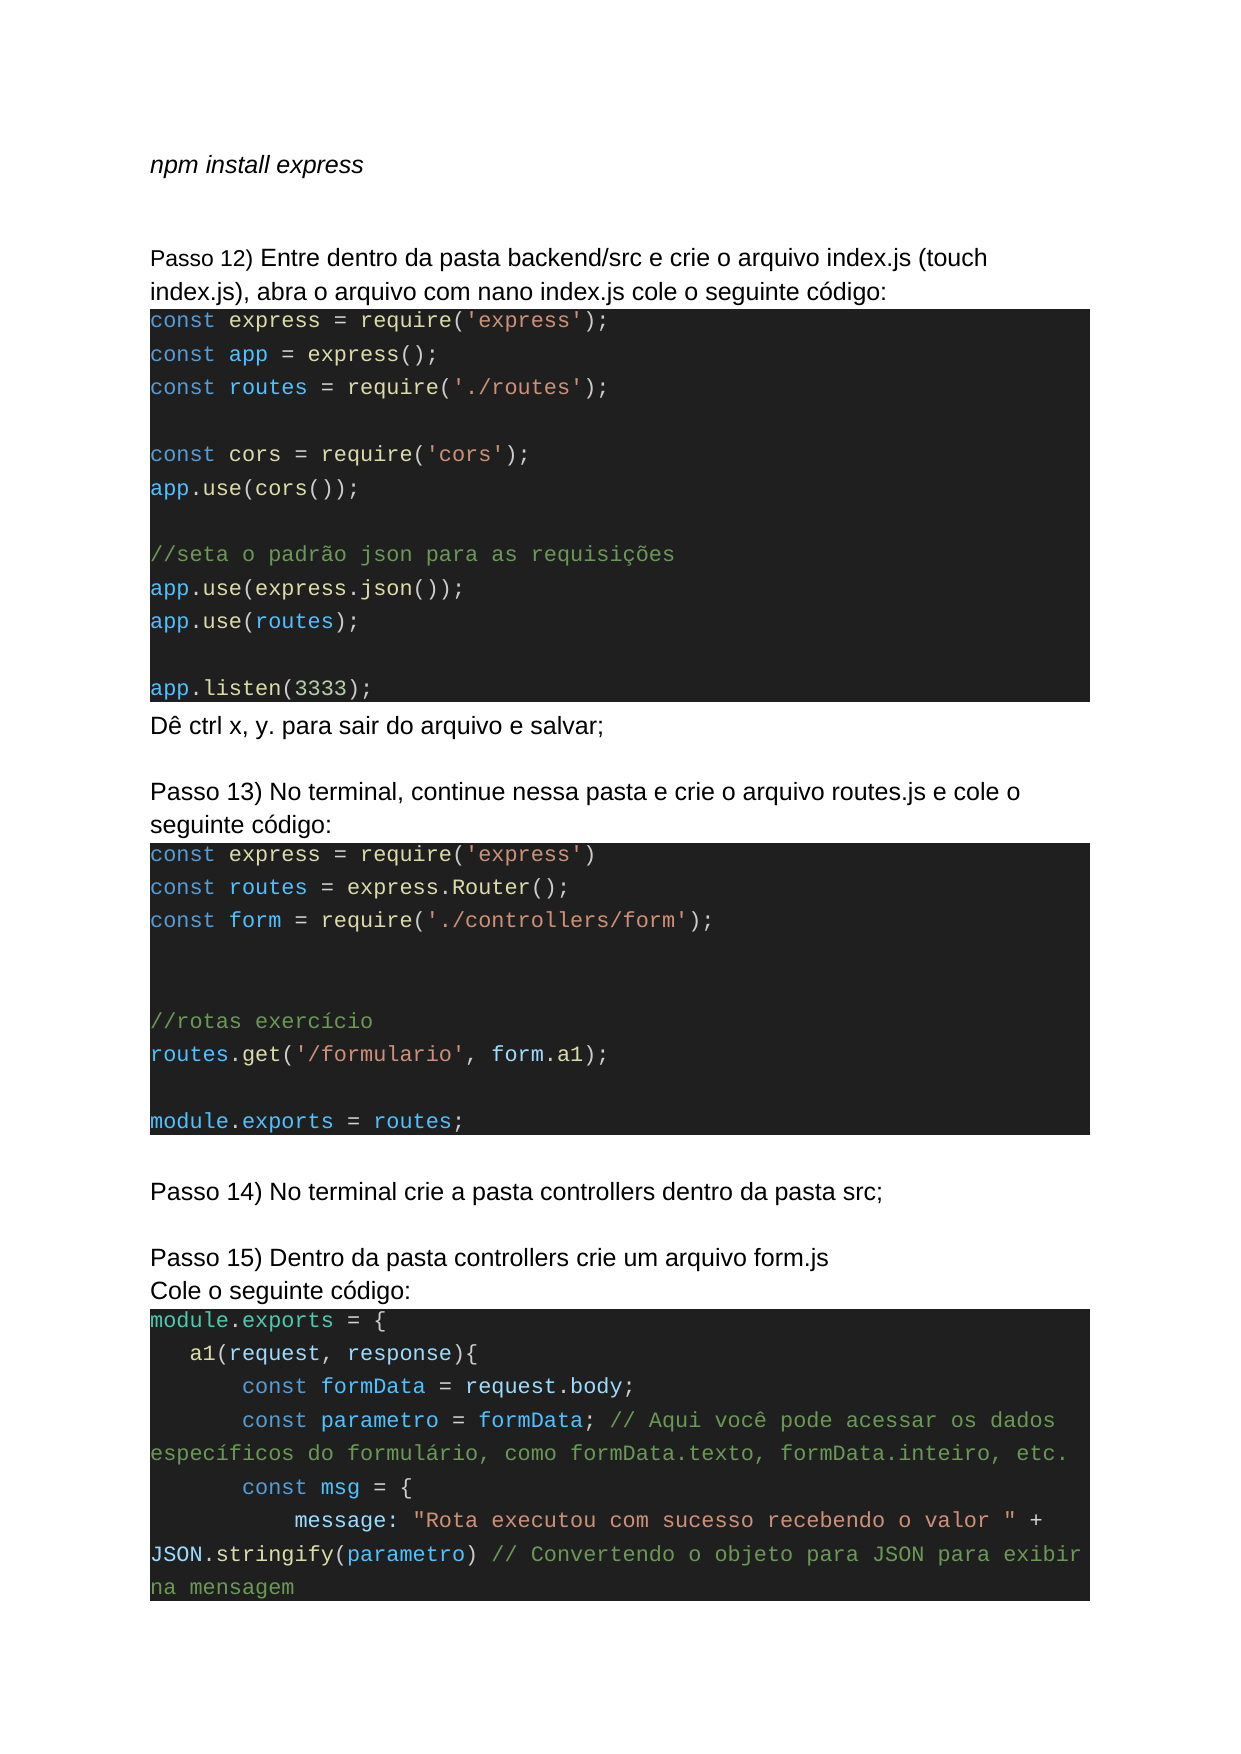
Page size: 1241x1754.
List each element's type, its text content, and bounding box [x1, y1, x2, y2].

text app.listen(3333); [150, 677, 1090, 702]
text Cole o seguinte código: [150, 1276, 1090, 1304]
text const form = require('./controllers/form'); [150, 910, 1090, 934]
text routes.get('/formulario', form.a1); [150, 1043, 1090, 1068]
text app.use(express.json()); [150, 577, 1090, 602]
text const parametro = formData; // Aqui você pode acessar os dados específicos do formulário, como formData.texto, formData.inteiro, etc. [150, 1409, 1090, 1467]
text npm install express [150, 150, 1090, 179]
text const msg = { [150, 1476, 1090, 1501]
text Passo 14) No terminal crie a pasta controllers dentro da pasta src; [150, 1177, 1090, 1206]
text const cors = require('cors'); [150, 443, 1090, 468]
text app.use(cors()); [150, 477, 1090, 501]
text //seta o padrão json para as requisições [150, 543, 1090, 568]
text const express = require('express'); [150, 309, 1090, 334]
text const express = require('express') [150, 843, 1090, 868]
text Passo 12) Entre dentro da pasta backend/src e crie o arquivo index.js (touch index.js), abra o arquivo com nano index.js cole o seguinte código: [150, 243, 1090, 305]
text const formData = request.body; [150, 1376, 1090, 1401]
text module.exports = routes; [150, 1110, 1090, 1135]
text a1(request, response){ [150, 1342, 1090, 1367]
text //rotas exercício [150, 1010, 1090, 1035]
text module.exports = { [150, 1309, 1090, 1334]
text Passo 13) No terminal, continue nessa pasta e crie o arquivo routes.js e cole o seguinte código: [150, 777, 1090, 838]
text app.use(routes); [150, 610, 1090, 635]
text const routes = express.Router(); [150, 876, 1090, 901]
text Passo 15) Dentro da pasta controllers crie um arquivo form.js [150, 1243, 1090, 1272]
text const app = express(); [150, 343, 1090, 368]
text Dê ctrl x, y. para sair do arquivo e salvar; [150, 711, 1090, 739]
text message: "Rota executou com sucesso recebendo o valor " + JSON.stringify(parametro) // Convertendo o objeto para JSON para exibir na mensagem [150, 1509, 1090, 1601]
text const routes = require('./routes'); [150, 376, 1090, 401]
